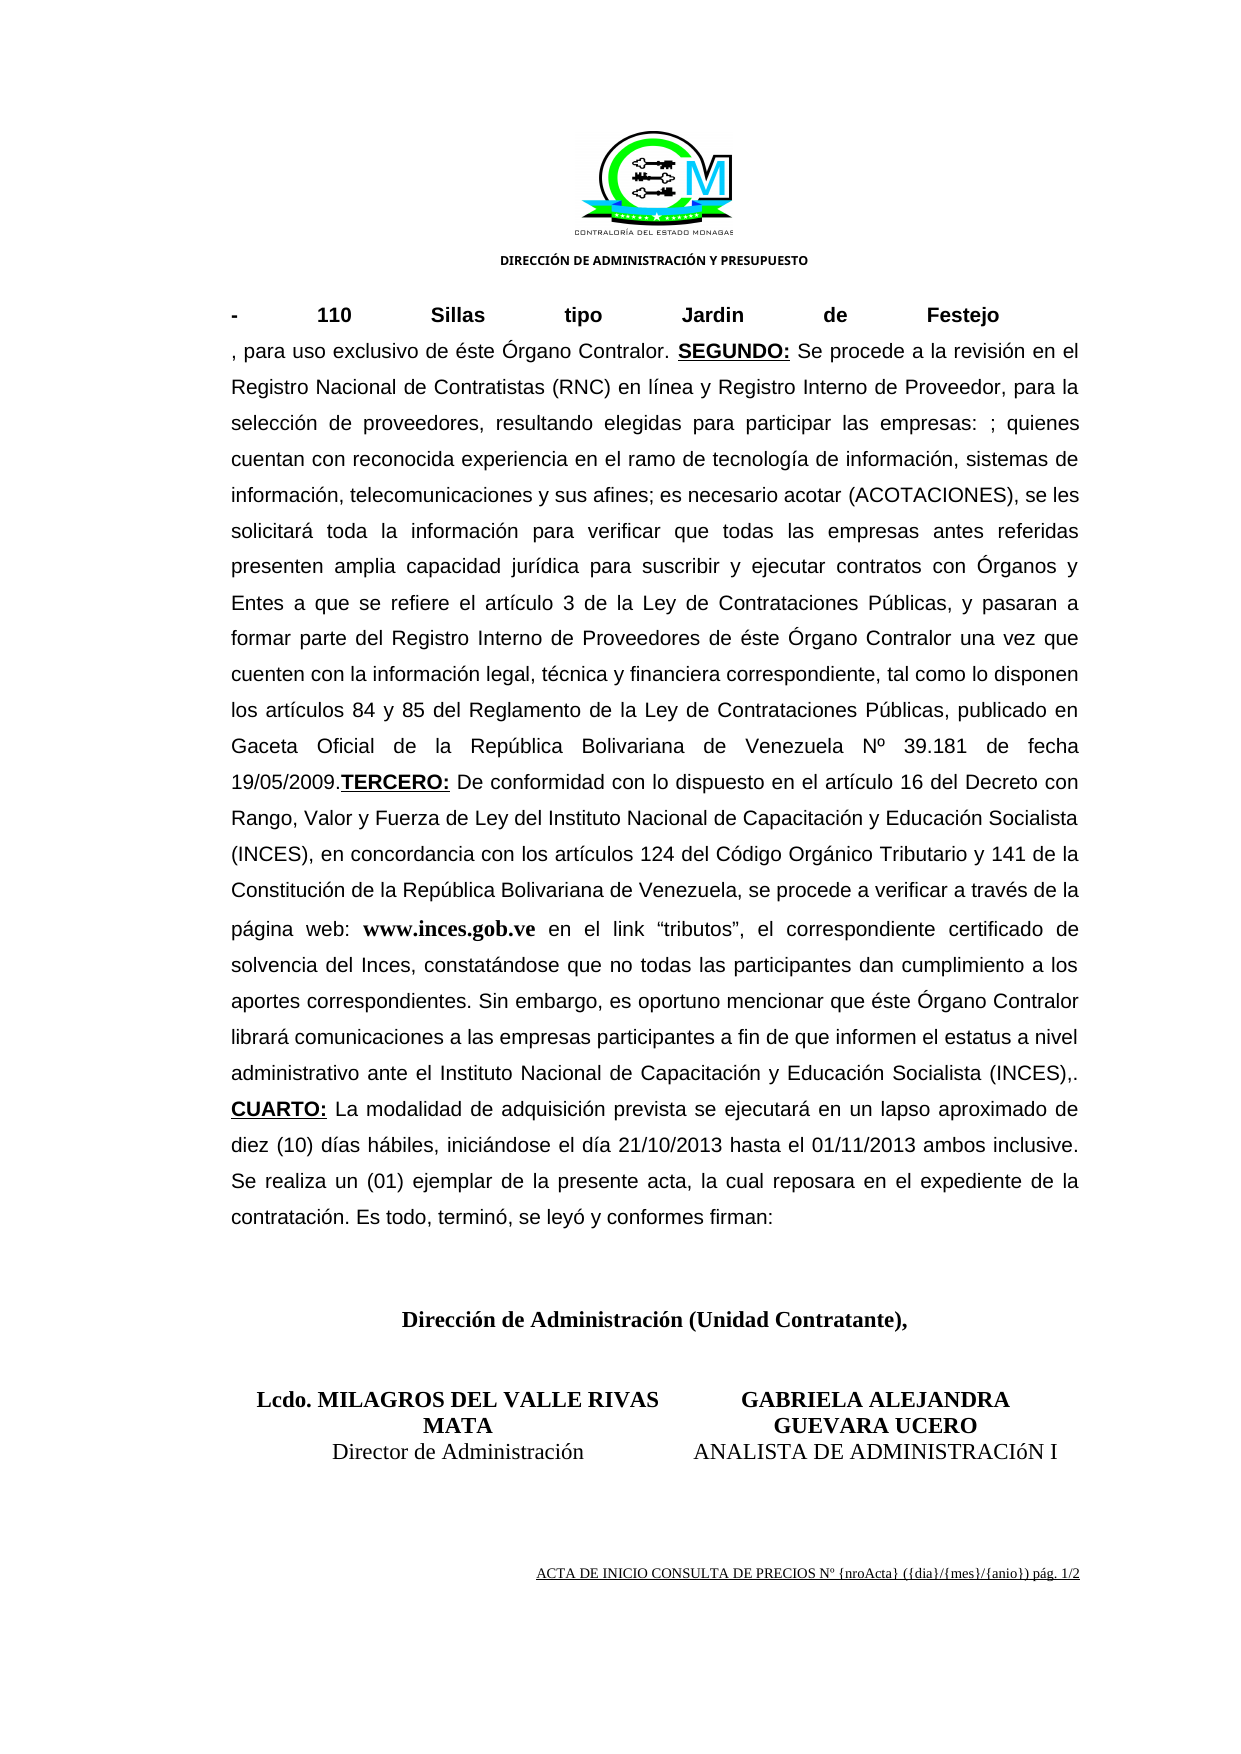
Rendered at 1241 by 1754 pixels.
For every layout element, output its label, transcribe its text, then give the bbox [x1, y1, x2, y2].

table_cell Lcdo. MILAGROS DEL VALLE RIVAS MATA Director de Administración [237, 1333, 679, 1465]
picture [574, 131, 733, 235]
text - 110 Sillas tipo Jardin de Festejo , para uso exclusivo de éste Órgano Contralor. SEGUNDO: Se procede a la revisión en el Registro Nacional de Contratistas (RNC) en línea y Registro Interno de Proveedor, para la selección de proveedores, resultando elegidas para participar las empresas: ; quienes cuentan con reconocida experiencia en el ramo de tecnología de información, sistemas de información, telecomunicaciones y sus afines; es necesario acotar (ACOTACIONES), se les solicitará toda la información para verificar que todas las empresas antes referidas presenten amplia capacidad jurídica para suscribir y ejecutar contratos con Órganos y Entes a que se refiere el artículo 3 de la Ley de Contrataciones Públicas, y pasaran a formar parte del Registro Interno de Proveedores de éste Órgano Contralor una vez que cuenten con la información legal, técnica y financiera correspondiente, tal como lo disponen los artículos 84 y 85 del Reglamento de la Ley de Contrataciones Públicas, publicado en Gaceta Oficial de la República Bolivariana de Venezuela Nº 39.181 de fecha 19/05/2009.TERCERO: De conformidad con lo dispuesto en el artículo 16 del Decreto con Rango, Valor y Fuerza de Ley del Instituto Nacional de Capacitación y Educación Socialista (INCES), en concordancia con los artículos 124 del Código Orgánico Tributario y 141 de la Constitución de la República Bolivariana de Venezuela, se procede a verificar a través de la página web: www.inces.gob.ve en el link “tributos”, el correspondiente certificado de solvencia del Inces, constatándose que no todas las participantes dan cumplimiento a los aportes correspondientes. Sin embargo, es oportuno mencionar que éste Órgano Contralor librará comunicaciones a las empresas participantes a fin de que informen el estatus a nivel administrativo ante el Instituto Nacional de Capacitación y Educación Socialista (INCES),. CUARTO: La modalidad de adquisición prevista se ejecutará en un lapso aproximado de diez (10) días hábiles, iniciándose el día 21/10/2013 hasta el 01/11/2013 ambos inclusive. Se realiza un (01) ejemplar de la presente acta, la cual reposara en el expediente de la contratación. Es todo, terminó, se leyó y conformes firman: [231, 303, 1080, 1229]
table_header Dirección de Administración (Unidad Contratante), [237, 1307, 1072, 1333]
table_cell GABRIELA ALEJANDRA GUEVARA UCERO ANALISTA DE ADMINISTRACIóN I [679, 1333, 1072, 1465]
